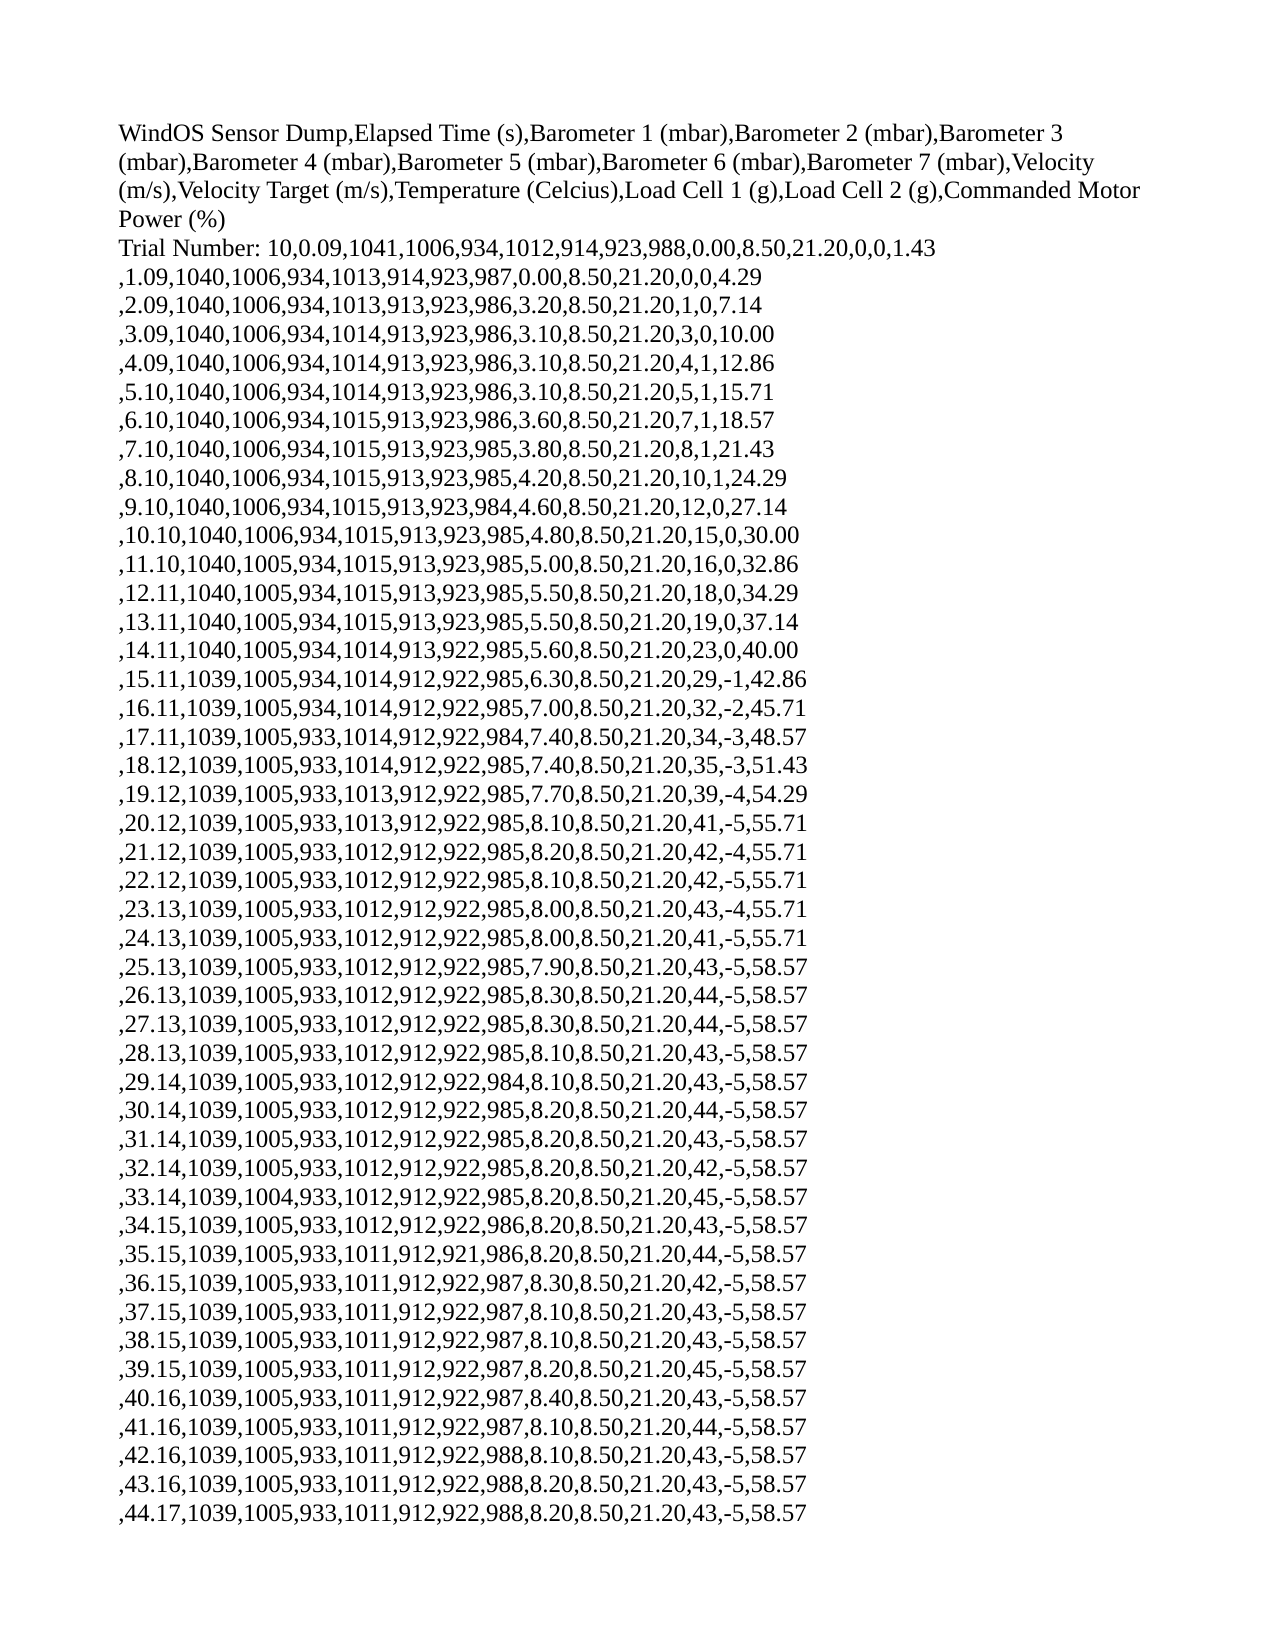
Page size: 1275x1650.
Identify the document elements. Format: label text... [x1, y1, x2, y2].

text ,28.13,1039,1005,933,1012,912,922,985,8.10,8.50,21.20,43,-5,58.57 [118, 1038, 1157, 1067]
text ,32.14,1039,1005,933,1012,912,922,985,8.20,8.50,21.20,42,-5,58.57 [118, 1153, 1157, 1182]
text ,43.16,1039,1005,933,1011,912,922,988,8.20,8.50,21.20,43,-5,58.57 [118, 1469, 1157, 1498]
text Trial Number: 10,0.09,1041,1006,934,1012,914,923,988,0.00,8.50,21.20,0,0,1.43 [118, 233, 1157, 262]
text ,38.15,1039,1005,933,1011,912,922,987,8.10,8.50,21.20,43,-5,58.57 [118, 1326, 1157, 1354]
text ,41.16,1039,1005,933,1011,912,922,987,8.10,8.50,21.20,44,-5,58.57 [118, 1412, 1157, 1441]
text ,19.12,1039,1005,933,1013,912,922,985,7.70,8.50,21.20,39,-4,54.29 [118, 779, 1157, 808]
text ,20.12,1039,1005,933,1013,912,922,985,8.10,8.50,21.20,41,-5,55.71 [118, 808, 1157, 837]
text ,7.10,1040,1006,934,1015,913,923,985,3.80,8.50,21.20,8,1,21.43 [118, 434, 1157, 463]
text ,15.11,1039,1005,934,1014,912,922,985,6.30,8.50,21.20,29,-1,42.86 [118, 664, 1157, 693]
text ,37.15,1039,1005,933,1011,912,922,987,8.10,8.50,21.20,43,-5,58.57 [118, 1297, 1157, 1326]
text ,12.11,1040,1005,934,1015,913,923,985,5.50,8.50,21.20,18,0,34.29 [118, 578, 1157, 607]
text ,4.09,1040,1006,934,1014,913,923,986,3.10,8.50,21.20,4,1,12.86 [118, 348, 1157, 377]
text ,31.14,1039,1005,933,1012,912,922,985,8.20,8.50,21.20,43,-5,58.57 [118, 1124, 1157, 1153]
text ,13.11,1040,1005,934,1015,913,923,985,5.50,8.50,21.20,19,0,37.14 [118, 607, 1157, 636]
text ,27.13,1039,1005,933,1012,912,922,985,8.30,8.50,21.20,44,-5,58.57 [118, 1009, 1157, 1038]
text ,5.10,1040,1006,934,1014,913,923,986,3.10,8.50,21.20,5,1,15.71 [118, 377, 1157, 406]
text ,3.09,1040,1006,934,1014,913,923,986,3.10,8.50,21.20,3,0,10.00 [118, 319, 1157, 348]
text ,16.11,1039,1005,934,1014,912,922,985,7.00,8.50,21.20,32,-2,45.71 [118, 693, 1157, 722]
text ,2.09,1040,1006,934,1013,913,923,986,3.20,8.50,21.20,1,0,7.14 [118, 291, 1157, 319]
text ,17.11,1039,1005,933,1014,912,922,984,7.40,8.50,21.20,34,-3,48.57 [118, 722, 1157, 751]
text ,33.14,1039,1004,933,1012,912,922,985,8.20,8.50,21.20,45,-5,58.57 [118, 1182, 1157, 1211]
text ,30.14,1039,1005,933,1012,912,922,985,8.20,8.50,21.20,44,-5,58.57 [118, 1096, 1157, 1124]
text ,18.12,1039,1005,933,1014,912,922,985,7.40,8.50,21.20,35,-3,51.43 [118, 751, 1157, 779]
text ,10.10,1040,1006,934,1015,913,923,985,4.80,8.50,21.20,15,0,30.00 [118, 521, 1157, 549]
text ,25.13,1039,1005,933,1012,912,922,985,7.90,8.50,21.20,43,-5,58.57 [118, 952, 1157, 981]
text ,29.14,1039,1005,933,1012,912,922,984,8.10,8.50,21.20,43,-5,58.57 [118, 1067, 1157, 1096]
text ,22.12,1039,1005,933,1012,912,922,985,8.10,8.50,21.20,42,-5,55.71 [118, 866, 1157, 894]
text ,26.13,1039,1005,933,1012,912,922,985,8.30,8.50,21.20,44,-5,58.57 [118, 981, 1157, 1009]
text ,44.17,1039,1005,933,1011,912,922,988,8.20,8.50,21.20,43,-5,58.57 [118, 1498, 1157, 1527]
text WindOS Sensor Dump,Elapsed Time (s),Barometer 1 (mbar),Barometer 2 (mbar),Barometer 3 (mbar),Barometer 4 (mbar),Barometer 5 (mbar),Barometer 6 (mbar),Barometer 7 (mbar),Velocity (m/s),Velocity Target (m/s),Temperature (Celcius),Load Cell 1 (g),Load Cell 2 (g),Commanded Motor Power (%) [118, 118, 1157, 233]
text ,39.15,1039,1005,933,1011,912,922,987,8.20,8.50,21.20,45,-5,58.57 [118, 1354, 1157, 1383]
text ,42.16,1039,1005,933,1011,912,922,988,8.10,8.50,21.20,43,-5,58.57 [118, 1441, 1157, 1469]
text ,36.15,1039,1005,933,1011,912,922,987,8.30,8.50,21.20,42,-5,58.57 [118, 1268, 1157, 1297]
text ,1.09,1040,1006,934,1013,914,923,987,0.00,8.50,21.20,0,0,4.29 [118, 262, 1157, 291]
text ,35.15,1039,1005,933,1011,912,921,986,8.20,8.50,21.20,44,-5,58.57 [118, 1239, 1157, 1268]
text ,6.10,1040,1006,934,1015,913,923,986,3.60,8.50,21.20,7,1,18.57 [118, 406, 1157, 434]
text ,9.10,1040,1006,934,1015,913,923,984,4.60,8.50,21.20,12,0,27.14 [118, 492, 1157, 521]
text ,23.13,1039,1005,933,1012,912,922,985,8.00,8.50,21.20,43,-4,55.71 [118, 894, 1157, 923]
text ,21.12,1039,1005,933,1012,912,922,985,8.20,8.50,21.20,42,-4,55.71 [118, 837, 1157, 866]
text ,34.15,1039,1005,933,1012,912,922,986,8.20,8.50,21.20,43,-5,58.57 [118, 1211, 1157, 1239]
text ,8.10,1040,1006,934,1015,913,923,985,4.20,8.50,21.20,10,1,24.29 [118, 463, 1157, 492]
text ,11.10,1040,1005,934,1015,913,923,985,5.00,8.50,21.20,16,0,32.86 [118, 549, 1157, 578]
text ,14.11,1040,1005,934,1014,913,922,985,5.60,8.50,21.20,23,0,40.00 [118, 636, 1157, 664]
text ,40.16,1039,1005,933,1011,912,922,987,8.40,8.50,21.20,43,-5,58.57 [118, 1383, 1157, 1412]
text ,24.13,1039,1005,933,1012,912,922,985,8.00,8.50,21.20,41,-5,55.71 [118, 923, 1157, 952]
